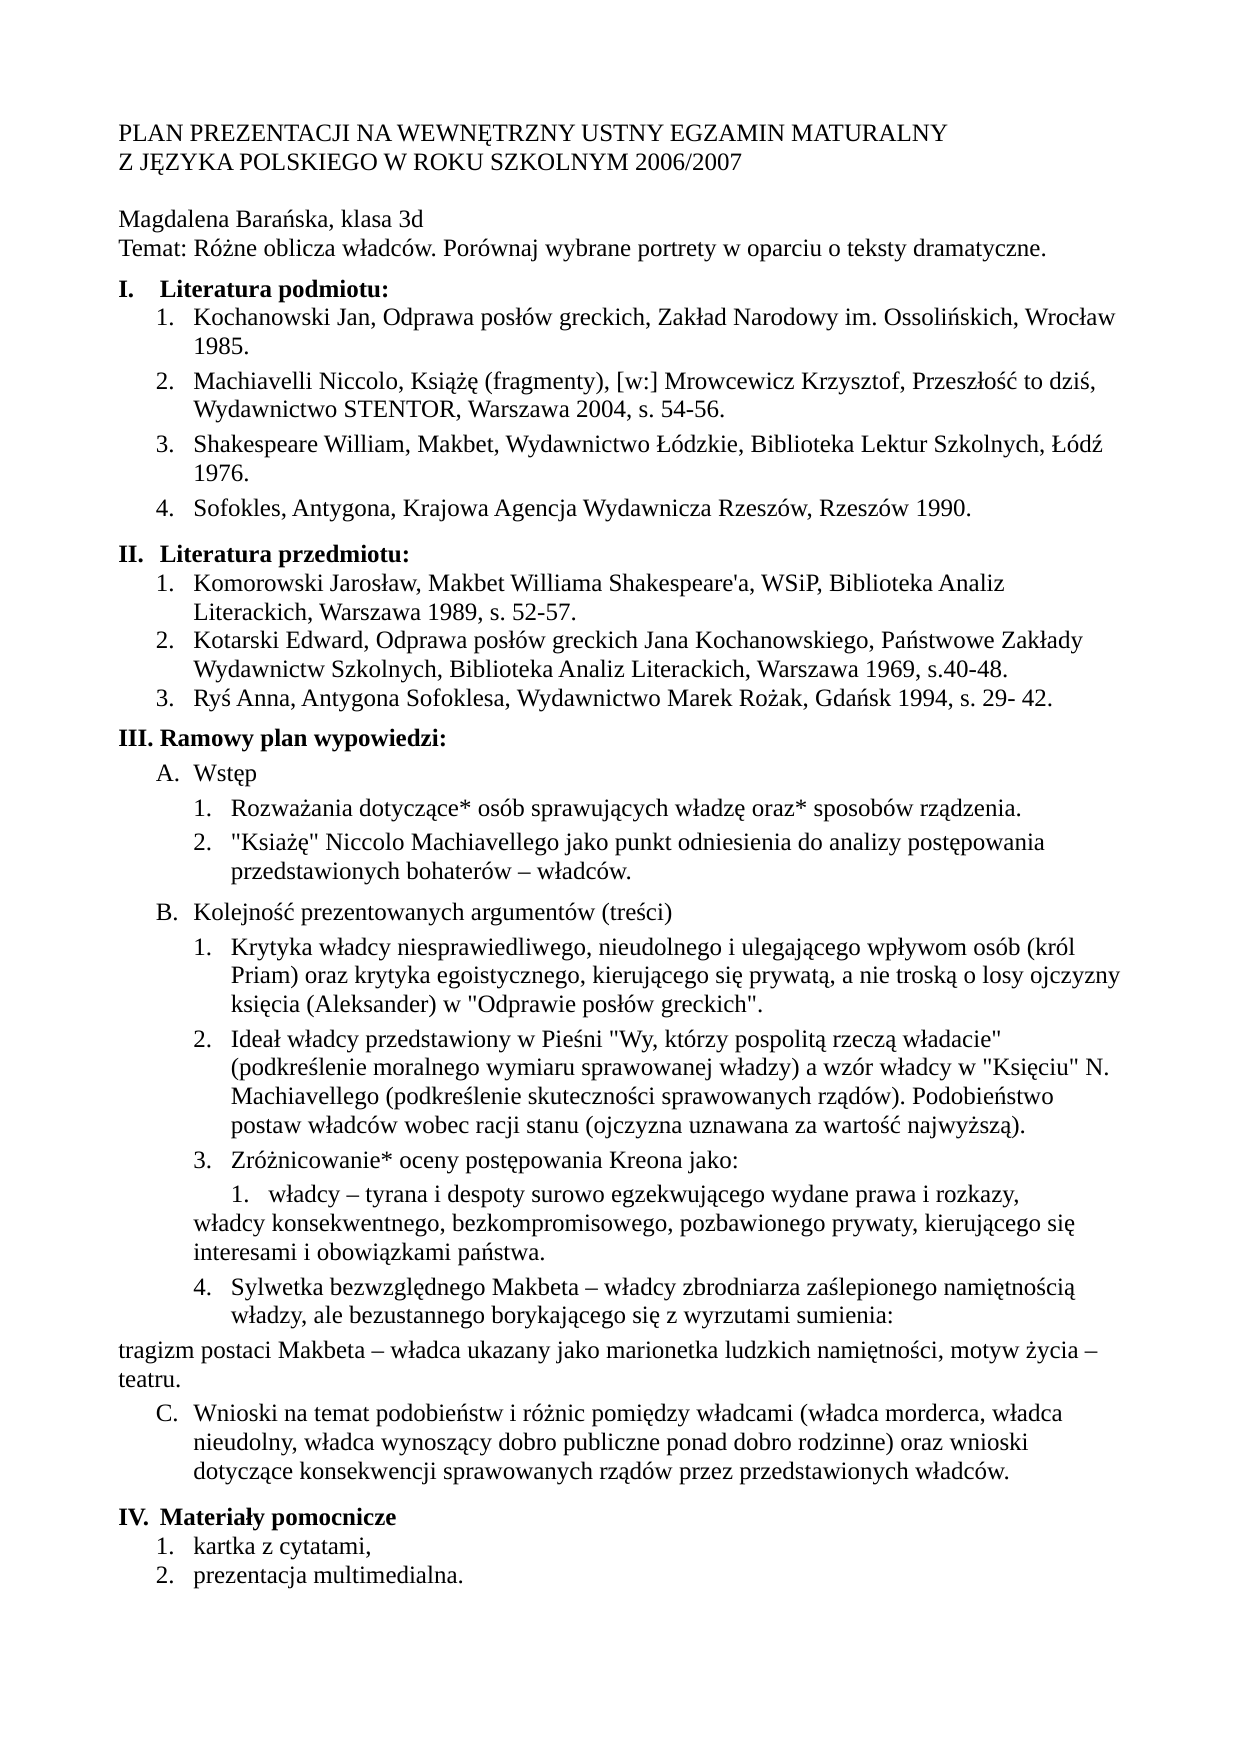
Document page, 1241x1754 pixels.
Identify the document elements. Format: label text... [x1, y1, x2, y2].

list Sylwetka bezwzględnego Makbeta – władcy zbrodniarza zaślepionego namiętnością władzy, ale bezustannego borykającego się z wyrzutami sumienia: [193, 1272, 1122, 1329]
list Ideał władcy przedstawiony w Pieśni "Wy, którzy pospolitą rzeczą władacie" (podkreślenie moralnego wymiaru sprawowanej władzy) a wzór władcy w "Księciu" N. Machiavellego (podkreślenie skuteczności sprawowanych rządów). Podobieństwo postaw władców wobec racji stanu (ojczyzna uznawana za wartość najwyższą). [193, 1024, 1122, 1139]
list Wstęp [156, 758, 1122, 787]
list Kochanowski Jan, Odprawa posłów greckich, Zakład Narodowy im. Ossolińskich, Wrocław 1985. [156, 302, 1122, 360]
list Machiavelli Niccolo, Książę (fragmenty), [w:] Mrowcewicz Krzysztof, Przeszłość to dziś, Wydawnictwo STENTOR, Warszawa 2004, s. 54-56. [156, 366, 1122, 423]
list Materiały pomocnicze [118, 1502, 1122, 1531]
list Shakespeare William, Makbet, Wydawnictwo Łódzkie, Biblioteka Lektur Szkolnych, Łódź 1976. [156, 429, 1122, 487]
list Wnioski na temat podobieństw i różnic pomiędzy władcami (władca morderca, władca nieudolny, władca wynoszący dobro publiczne ponad dobro rodzinne) oraz wnioski dotyczące konsekwencji sprawowanych rządów przez przedstawionych władców. [156, 1398, 1122, 1485]
list Sofokles, Antygona, Krajowa Agencja Wydawnicza Rzeszów, Rzeszów 1990. [156, 493, 1122, 521]
text Z JĘZYKA POLSKIEGO W ROKU SZKOLNYM 2006/2007 [118, 147, 1122, 176]
list Literatura przedmiotu: [118, 539, 1122, 568]
text PLAN PREZENTACJI NA WEWNĘTRZNY USTNY EGZAMIN MATURALNY [118, 118, 1122, 147]
list Kotarski Edward, Odprawa posłów greckich Jana Kochanowskiego, Państwowe Zakłady Wydawnictw Szkolnych, Biblioteka Analiz Literackich, Warszawa 1969, s.40-48. [156, 625, 1122, 683]
list Zróżnicowanie* oceny postępowania Kreona jako: [193, 1145, 1122, 1173]
list Rozważania dotyczące* osób sprawujących władzę oraz* sposobów rządzenia. [193, 793, 1122, 822]
list Kolejność prezentowanych argumentów (treści) [156, 897, 1122, 926]
list "Ksiażę" Niccolo Machiavellego jako punkt odniesienia do analizy postępowania przedstawionych bohaterów – władców. [193, 827, 1122, 885]
list Krytyka władcy niesprawiedliwego, nieudolnego i ulegającego wpływom osób (król Priam) oraz krytyka egoistycznego, kierującego się prywatą, a nie troską o losy ojczyzny księcia (Aleksander) w "Odprawie posłów greckich". [193, 932, 1122, 1018]
list Ramowy plan wypowiedzi: [118, 723, 1122, 752]
list władcy – tyrana i despoty surowo egzekwującego wydane prawa i rozkazy, [231, 1179, 1122, 1208]
list Komorowski Jarosław, Makbet Williama Shakespeare'a, WSiP, Biblioteka Analiz Literackich, Warszawa 1989, s. 52-57. [156, 568, 1122, 625]
list prezentacja multimedialna. [156, 1560, 1122, 1589]
text tragizm postaci Makbeta – władca ukazany jako marionetka ludzkich namiętności, motyw życia – teatru. [118, 1335, 1122, 1392]
list kartka z cytatami, [156, 1531, 1122, 1560]
list władcy konsekwentnego, bezkompromisowego, pozbawionego prywaty, kierującego się interesami i obowiązkami państwa. [156, 1208, 1122, 1266]
text Temat: Różne oblicza władców. Porównaj wybrane portrety w oparciu o teksty dramatyczne. [118, 233, 1122, 262]
list Ryś Anna, Antygona Sofoklesa, Wydawnictwo Marek Rożak, Gdańsk 1994, s. 29- 42. [156, 683, 1122, 712]
list Literatura podmiotu: [118, 274, 1122, 302]
text Magdalena Barańska, klasa 3d [118, 204, 1122, 233]
